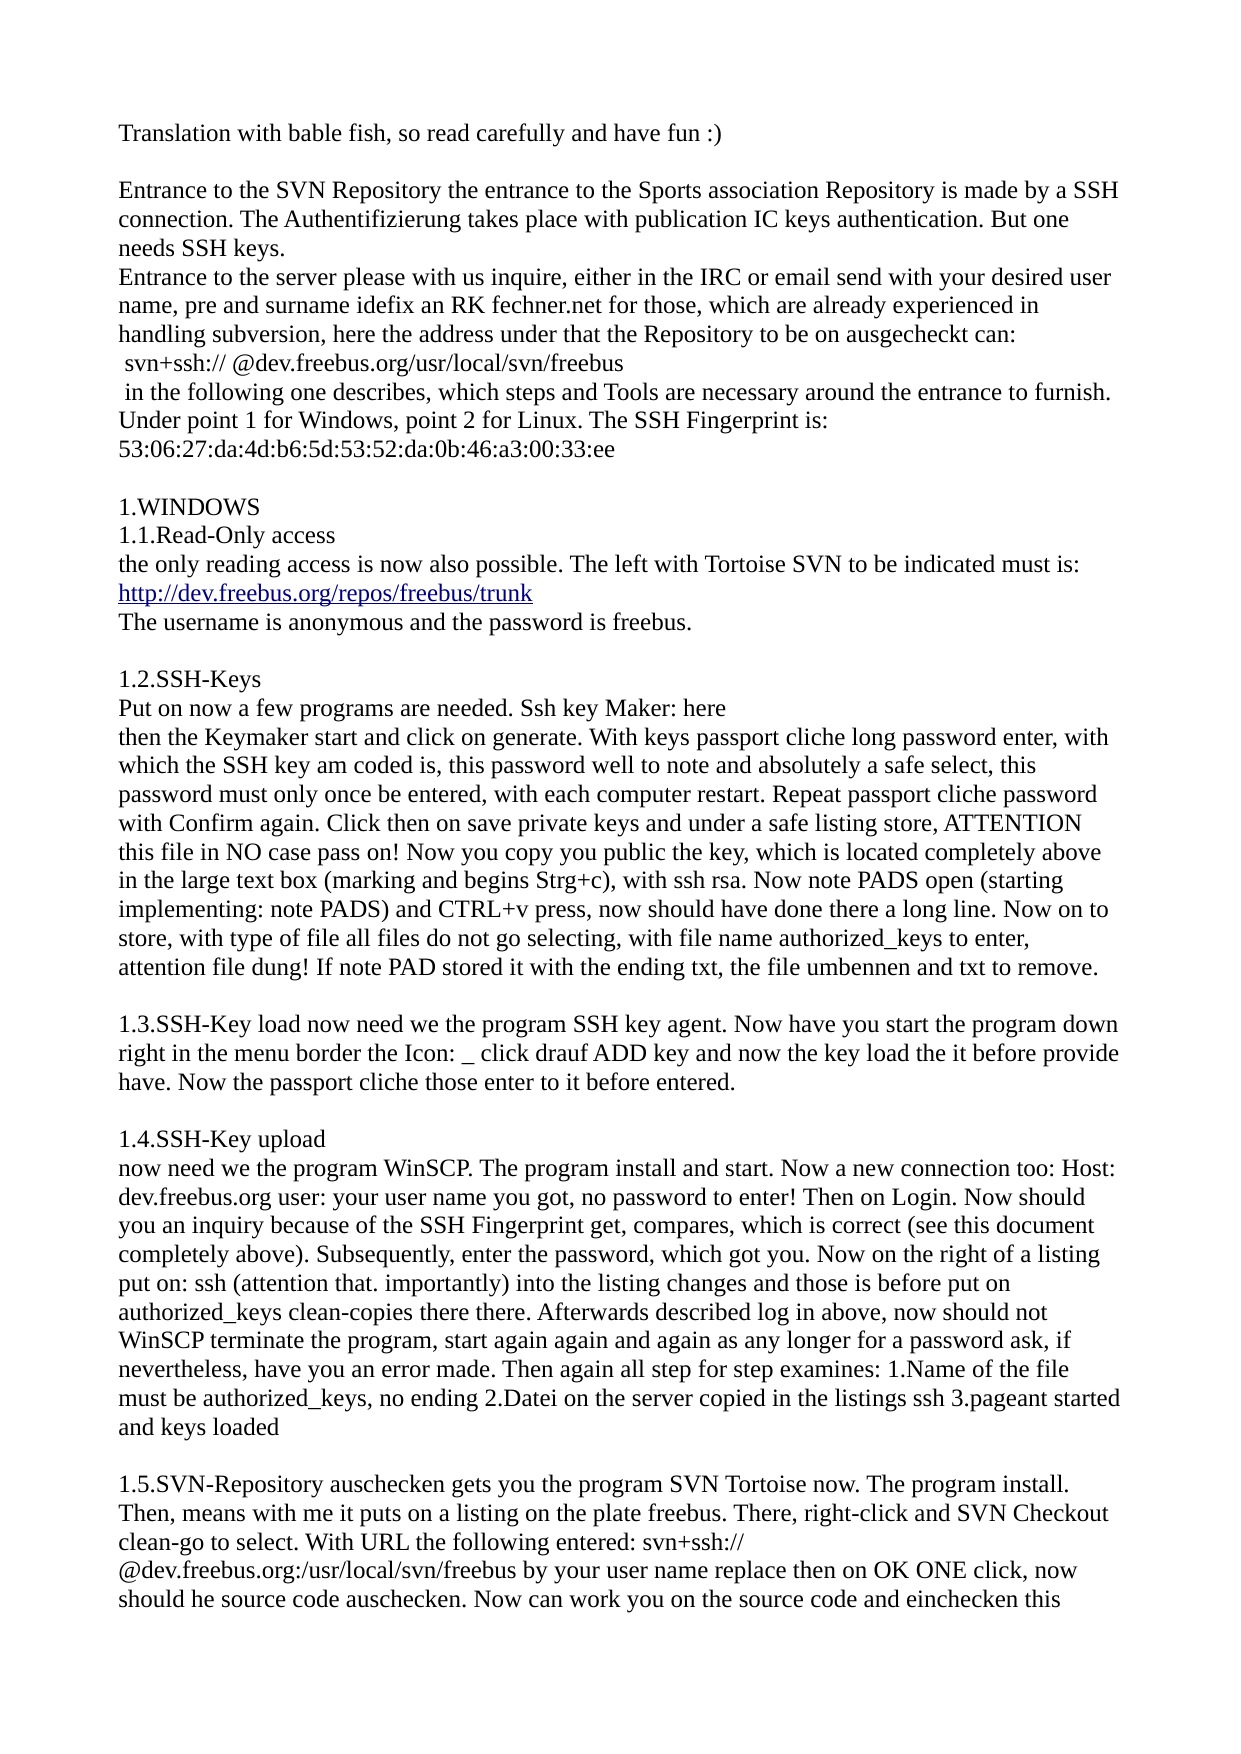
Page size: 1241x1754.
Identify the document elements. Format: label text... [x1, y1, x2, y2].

text Put on now a few programs are needed. Ssh key Maker: here [118, 693, 1122, 722]
text Entrance to the server please with us inquire, either in the IRC or email send with your desired user name, pre and surname idefix an RK fechner.net for those, which are already experienced in handling subversion, here the address under that the Repository to be on ausgecheckt can: [118, 262, 1122, 348]
text 1.4.SSH-Key upload [118, 1124, 1122, 1153]
text in the following one describes, which steps and Tools are necessary around the entrance to furnish. Under point 1 for Windows, point 2 for Linux. The SSH Fingerprint is: 53:06:27:da:4d:b6:5d:53:52:da:0b:46:a3:00:33:ee [118, 377, 1122, 463]
text the only reading access is now also possible. The left with Tortoise SVN to be indicated must is: http://dev.freebus.org/repos/freebus/trunk [118, 549, 1122, 607]
text 1.2.SSH-Keys [118, 664, 1122, 693]
text now need we the program WinSCP. The program install and start. Now a new connection too: Host: dev.freebus.org user: your user name you got, no password to enter! Then on Login. Now should you an inquiry because of the SSH Fingerprint get, compares, which is correct (see this document completely above). Subsequently, enter the password, which got you. Now on the right of a listing put on: ssh (attention that. importantly) into the listing changes and those is before put on authorized_keys clean-copies there there. Afterwards described log in above, now should not WinSCP terminate the program, start again again and again as any longer for a password ask, if nevertheless, have you an error made. Then again all step for step examines: 1.Name of the file must be authorized_keys, no ending 2.Datei on the server copied in the listings ssh 3.pageant started and keys loaded [118, 1153, 1122, 1441]
text 1.3.SSH-Key load now need we the program SSH key agent. Now have you start the program down right in the menu border the Icon: _ click drauf ADD key and now the key load the it before provide have. Now the passport cliche those enter to it before entered. [118, 1009, 1122, 1096]
text Translation with bable fish, so read carefully and have fun :) [118, 118, 1122, 147]
text The username is anonymous and the password is freebus. [118, 607, 1122, 636]
text 1.1.Read-Only access [118, 521, 1122, 549]
text 1.WINDOWS [118, 492, 1122, 521]
text svn+ssh:// @dev.freebus.org/usr/local/svn/freebus [118, 348, 1122, 377]
text Entrance to the SVN Repository the entrance to the Sports association Repository is made by a SSH connection. The Authentifizierung takes place with publication IC keys authentication. But one needs SSH keys. [118, 176, 1122, 262]
text then the Keymaker start and click on generate. With keys passport cliche long password enter, with which the SSH key am coded is, this password well to note and absolutely a safe select, this password must only once be entered, with each computer restart. Repeat passport cliche password with Confirm again. Click then on save private keys and under a safe listing store, ATTENTION this file in NO case pass on! Now you copy you public the key, which is located completely above in the large text box (marking and begins Strg+c), with ssh rsa. Now note PADS open (starting implementing: note PADS) and CTRL+v press, now should have done there a long line. Now on to store, with type of file all files do not go selecting, with file name authorized_keys to enter, attention file dung! If note PAD stored it with the ending txt, the file umbennen and txt to remove. [118, 722, 1122, 981]
text 1.5.SVN-Repository auschecken gets you the program SVN Tortoise now. The program install. Then, means with me it puts on a listing on the plate freebus. There, right-click and SVN Checkout clean-go to select. With URL the following entered: svn+ssh:// @dev.freebus.org:/usr/local/svn/freebus by your user name replace then on OK ONE click, now should he source code auschecken. Now can work you on the source code and einchecken this [118, 1469, 1122, 1613]
